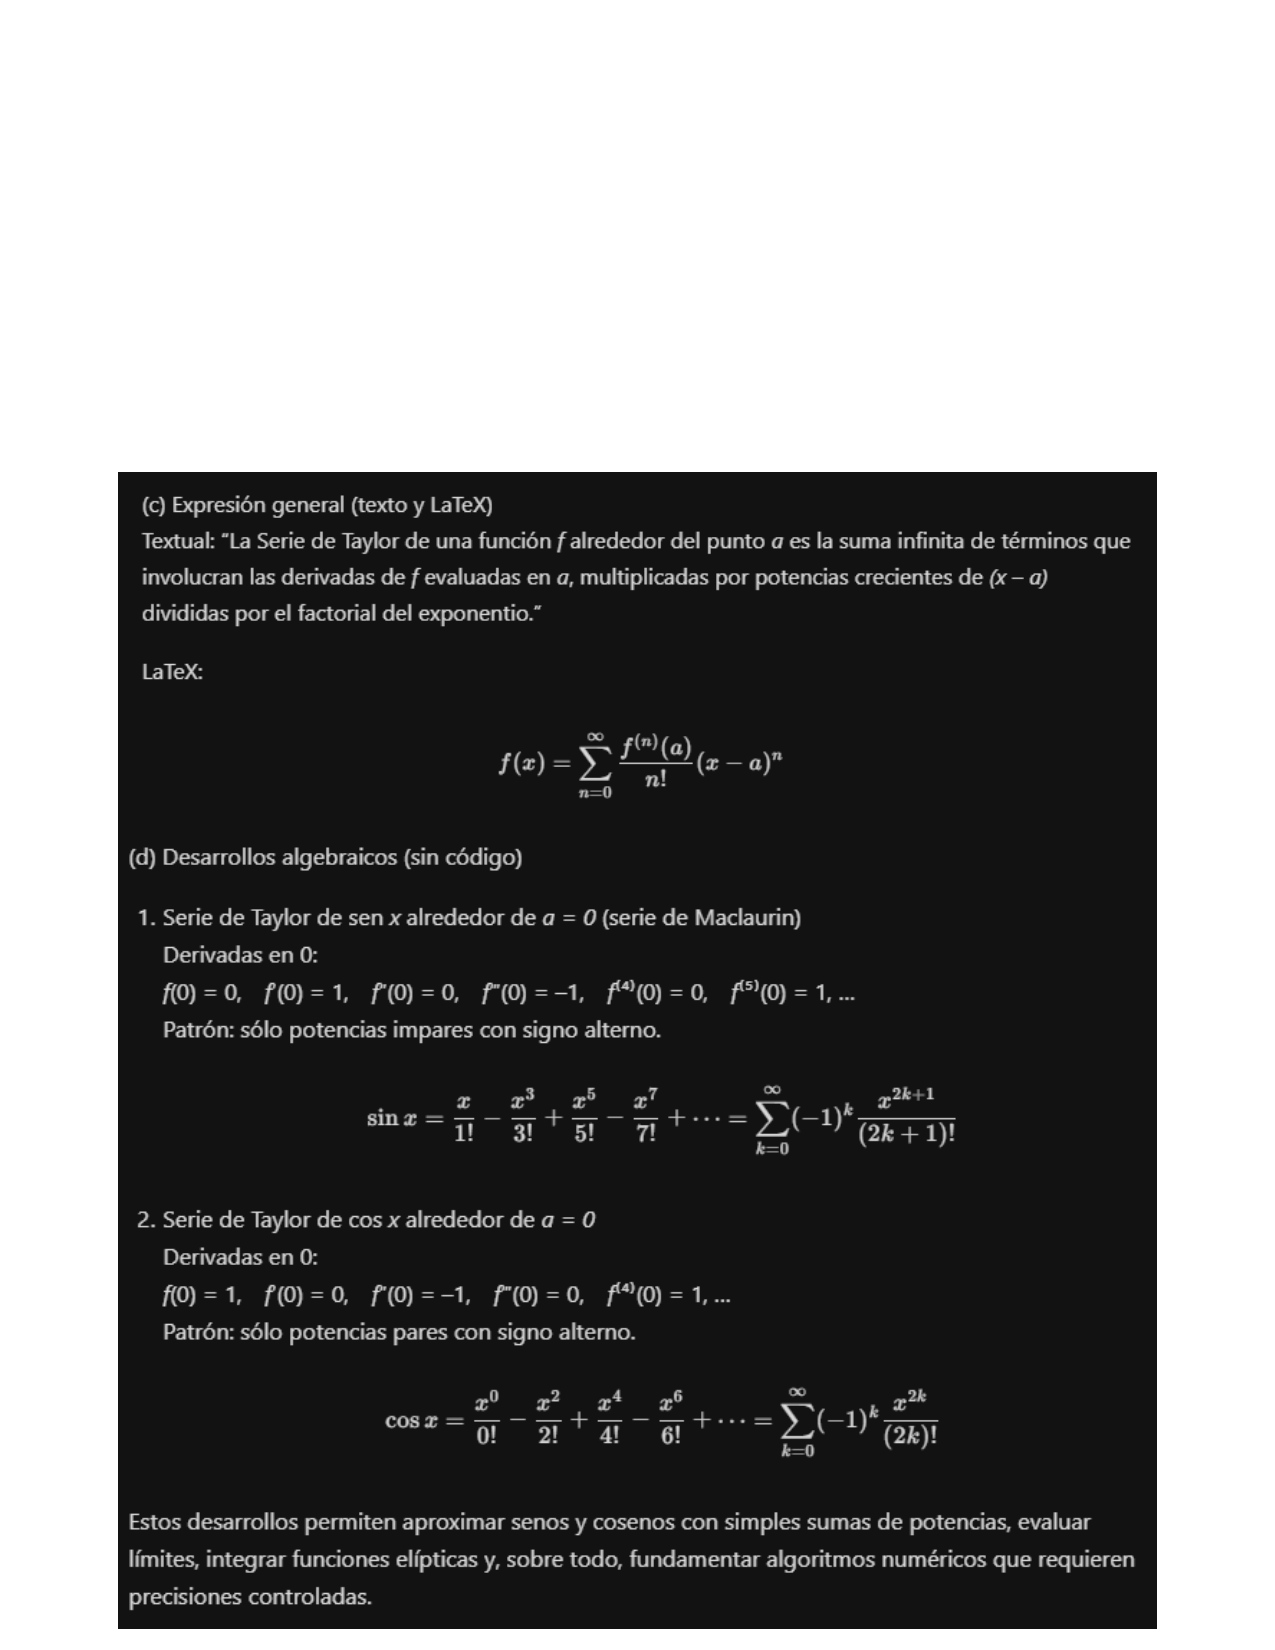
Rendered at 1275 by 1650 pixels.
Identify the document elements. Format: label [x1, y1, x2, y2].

picture [118, 472, 1157, 1629]
